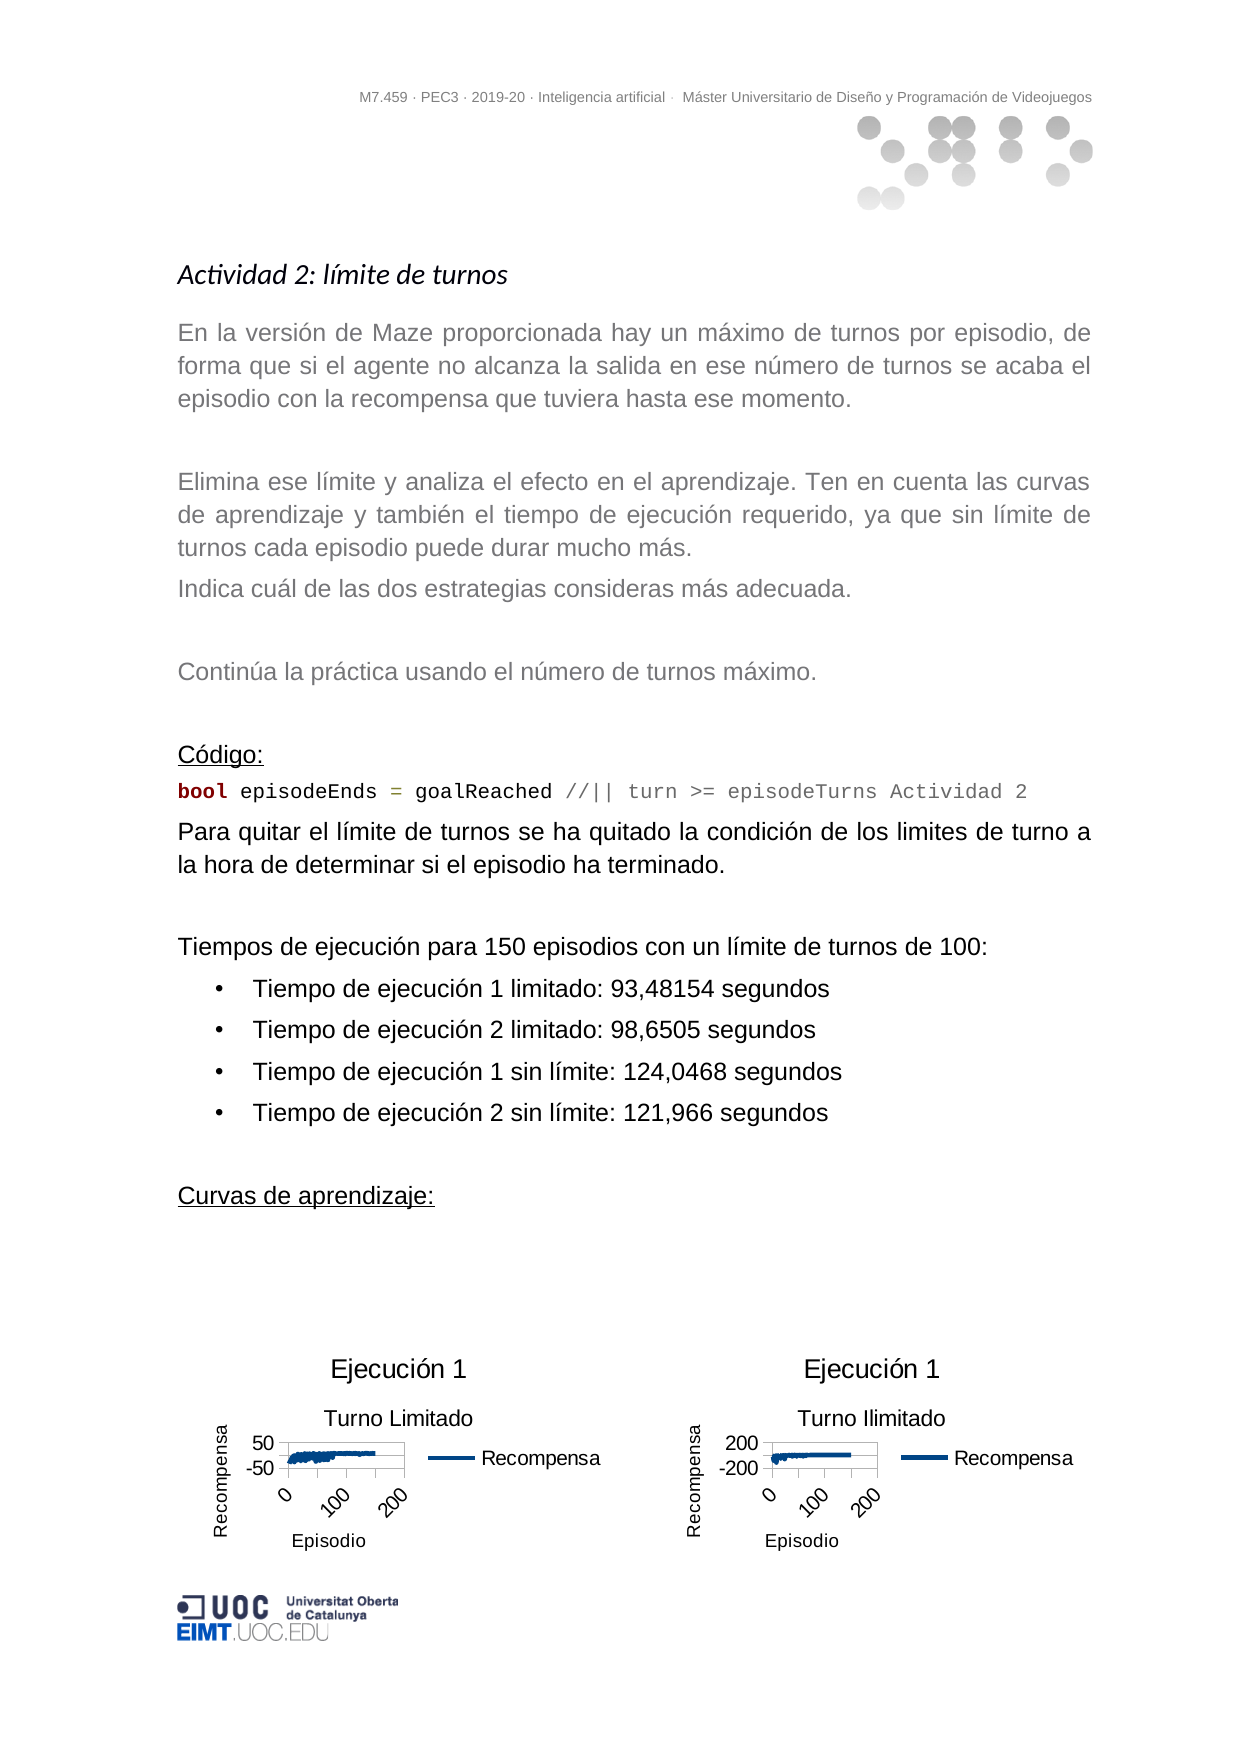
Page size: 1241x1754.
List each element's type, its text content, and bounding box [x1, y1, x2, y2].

text En la versión de Maze proporcionada hay un máximo de turnos por episodio, de forma que si el agente no alcanza la salida en ese número de turnos se acaba el episodio con la recompensa que tuviera hasta ese momento. [177, 318, 1092, 413]
text Indica cuál de las dos estrategias consideras más adecuada. [177, 574, 1092, 603]
text Para quitar el límite de turnos se ha quitado la condición de los limites de turno a la hora de determinar si el episodio ha terminado. [177, 817, 1092, 878]
text Elimina ese límite y analiza el efecto en el aprendizaje. Ten en cuenta las curvas de aprendizaje y también el tiempo de ejecución requerido, ya que sin límite de turnos cada episodio puede durar mucho más. [177, 467, 1092, 562]
list Tiempo de ejecución 2 limitado: 98,6505 segundos [215, 1015, 1092, 1044]
text Curvas de aprendizaje: [177, 1181, 1092, 1209]
text Código: [177, 740, 1092, 768]
text bool episodeEnds = goalReached //|| turn >= episodeTurns Actividad 2 [177, 781, 1092, 805]
picture [177, 1623, 329, 1641]
text Actividad 2: límite de turnos [177, 256, 1092, 292]
text Continúa la práctica usando el número de turnos máximo. [177, 657, 1092, 686]
list Tiempo de ejecución 2 sin límite: 121,966 segundos [215, 1098, 1092, 1127]
text Tiempos de ejecución para 150 episodios con un límite de turnos de 100: [177, 932, 1092, 961]
picture [857, 105, 1093, 222]
picture [177, 1595, 398, 1622]
list Tiempo de ejecución 1 sin límite: 124,0468 segundos [215, 1057, 1092, 1085]
list Tiempo de ejecución 1 limitado: 93,48154 segundos [215, 974, 1092, 1002]
